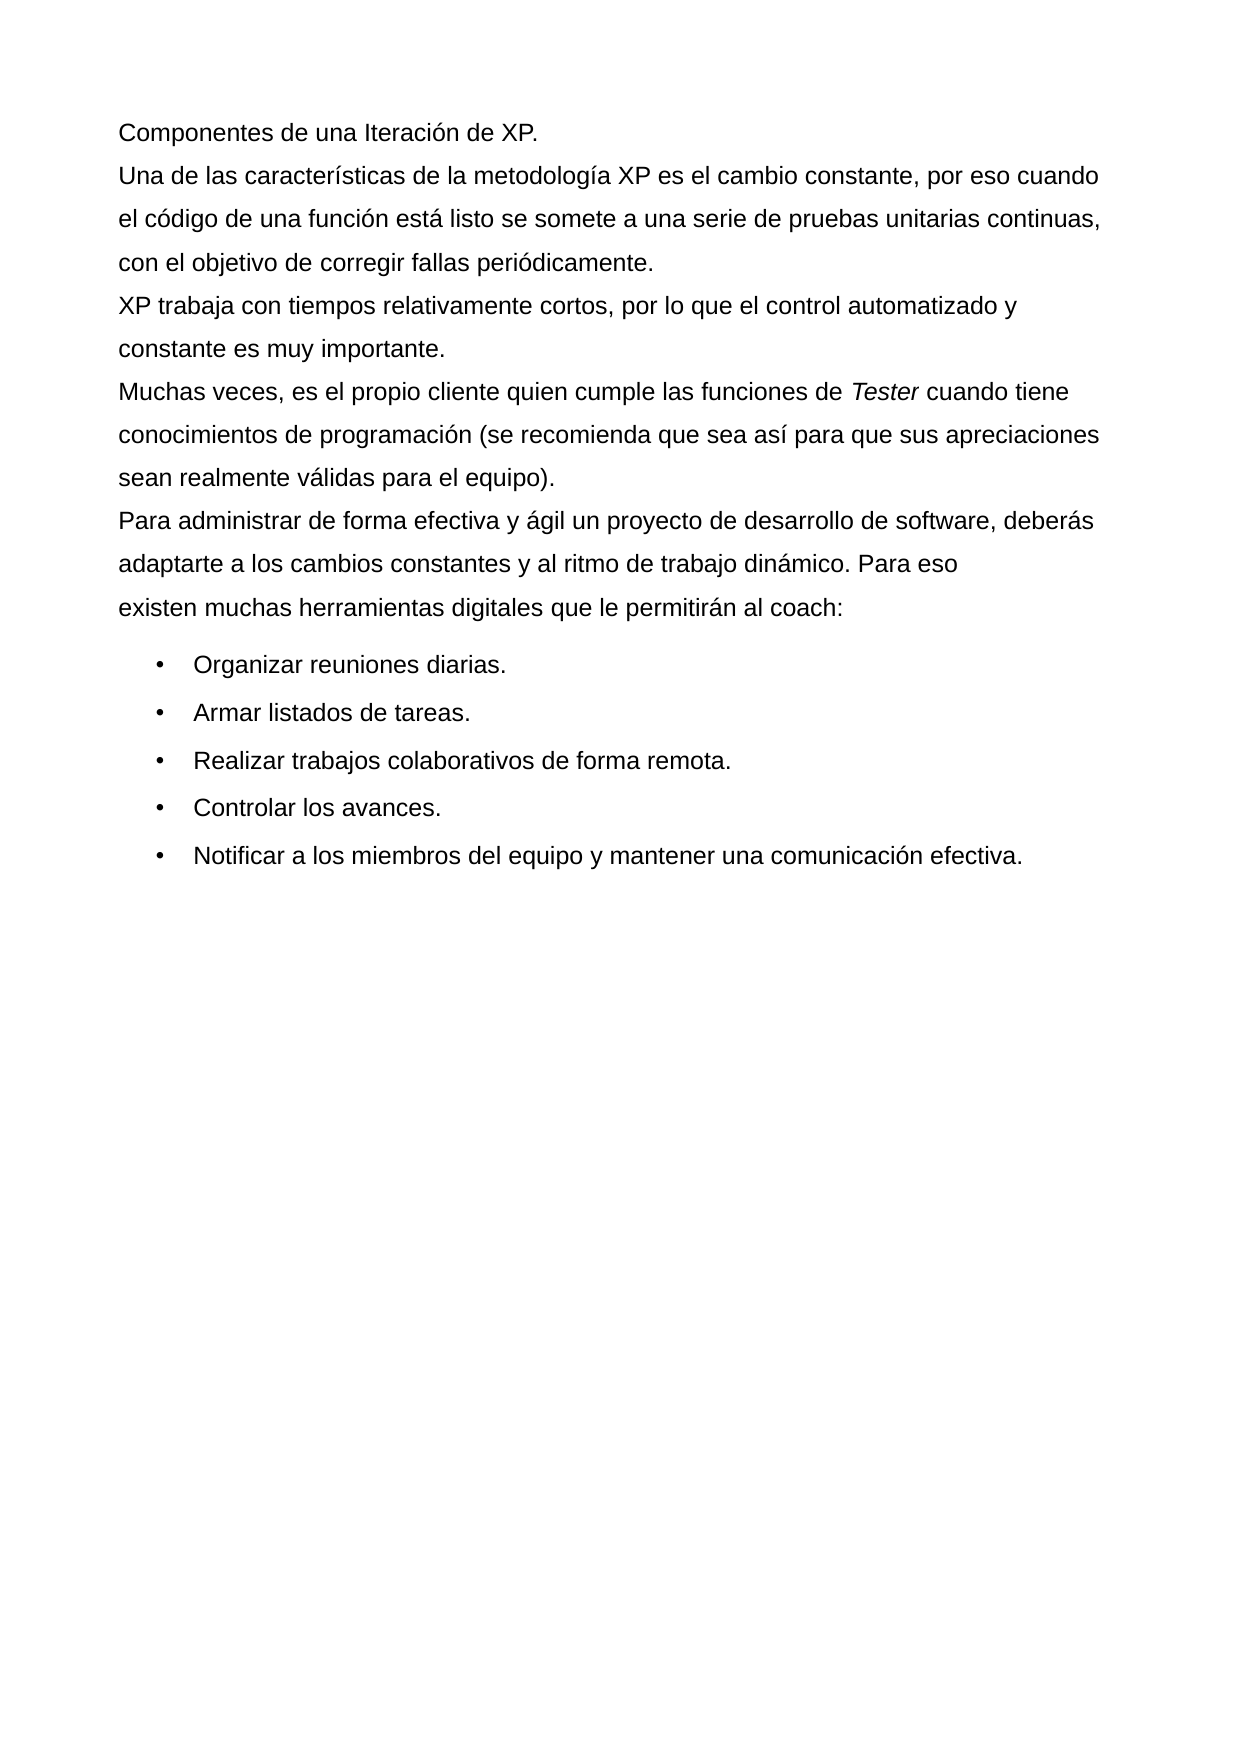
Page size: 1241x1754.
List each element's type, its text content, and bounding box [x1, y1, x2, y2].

text Muchas veces, es el propio cliente quien cumple las funciones de Tester cuando tiene conocimientos de programación (se recomienda que sea así para que sus apreciaciones sean realmente válidas para el equipo). [118, 377, 1122, 492]
list Notificar a los miembros del equipo y mantener una comunicación efectiva. [156, 841, 1122, 870]
list Realizar trabajos colaborativos de forma remota. [156, 746, 1122, 774]
text Una de las características de la metodología XP es el cambio constante, por eso cuando el código de una función está listo se somete a una serie de pruebas unitarias continuas, con el objetivo de corregir fallas periódicamente. [118, 161, 1122, 276]
text Para administrar de forma efectiva y ágil un proyecto de desarrollo de software, deberás adaptarte a los cambios constantes y al ritmo de trabajo dinámico. Para eso existen muchas herramientas digitales que le permitirán al coach: [118, 506, 1122, 621]
list Armar listados de tareas. [156, 698, 1122, 727]
text XP trabaja con tiempos relativamente cortos, por lo que el control automatizado y constante es muy importante. [118, 291, 1122, 362]
text Componentes de una Iteración de XP. [118, 118, 1122, 147]
list Controlar los avances. [156, 793, 1122, 822]
list Organizar reuniones diarias. [156, 650, 1122, 679]
